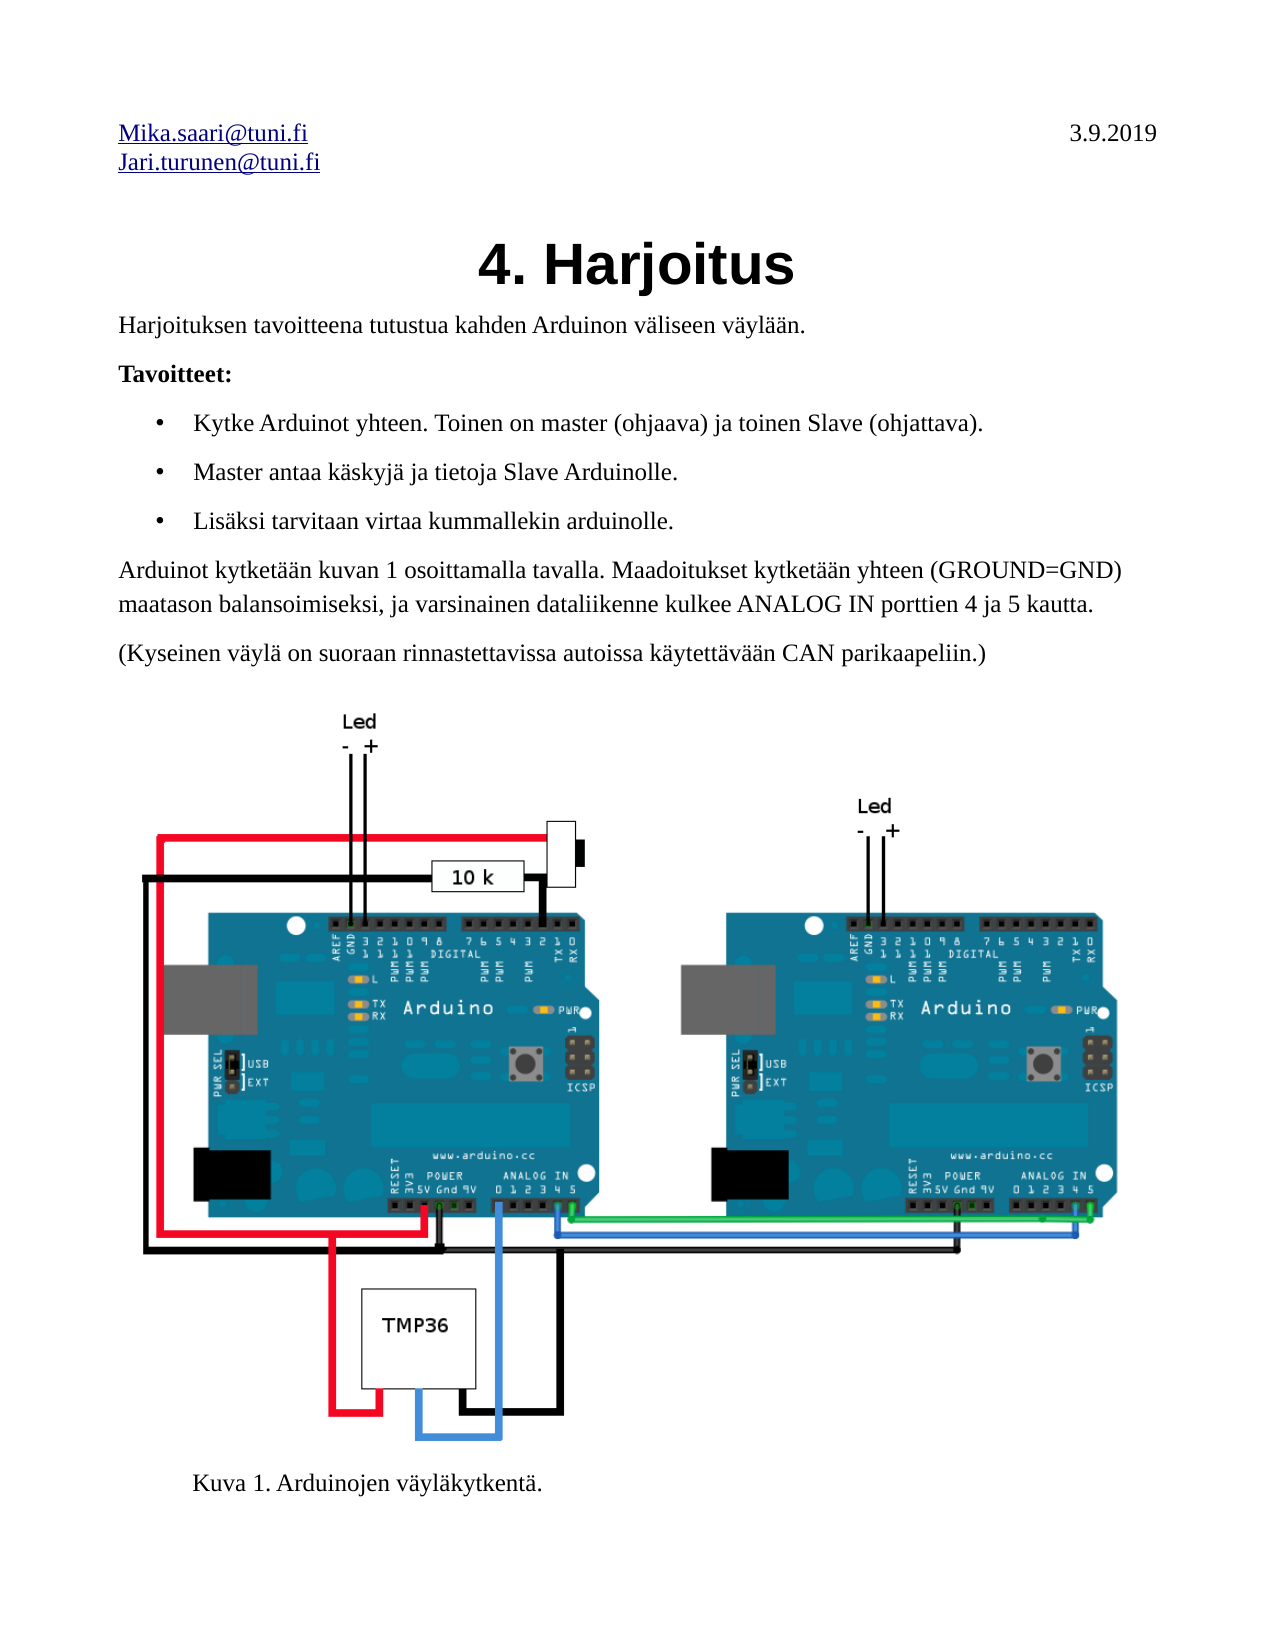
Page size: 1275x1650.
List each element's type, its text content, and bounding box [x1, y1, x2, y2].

list Master antaa käskyjä ja tietoja Slave Arduinolle. [156, 457, 1157, 486]
list Lisäksi tarvitaan virtaa kummallekin arduinolle. [156, 506, 1157, 535]
list Kytke Arduinot yhteen. Toinen on master (ohjaava) ja toinen Slave (ohjattava). [156, 408, 1157, 437]
picture [118, 687, 1157, 1463]
text Kuva 1. Arduinojen väyläkytkentä. [118, 1463, 1157, 1497]
text Harjoituksen tavoitteena tutustua kahden Arduinon väliseen väylään. [118, 310, 1157, 338]
text Arduinot kytketään kuvan 1 osoittamalla tavalla. Maadoitukset kytketään yhteen (GROUND=GND) maatason balansoimiseksi, ja varsinainen dataliikenne kulkee ANALOG IN porttien 4 ja 5 kautta. [118, 555, 1157, 618]
text (Kyseinen väylä on suoraan rinnastettavissa autoissa käytettävään CAN parikaapeliin.) [118, 638, 1157, 667]
title 4. Harjoitus [118, 230, 1157, 297]
text Tavoitteet: [118, 359, 1157, 387]
